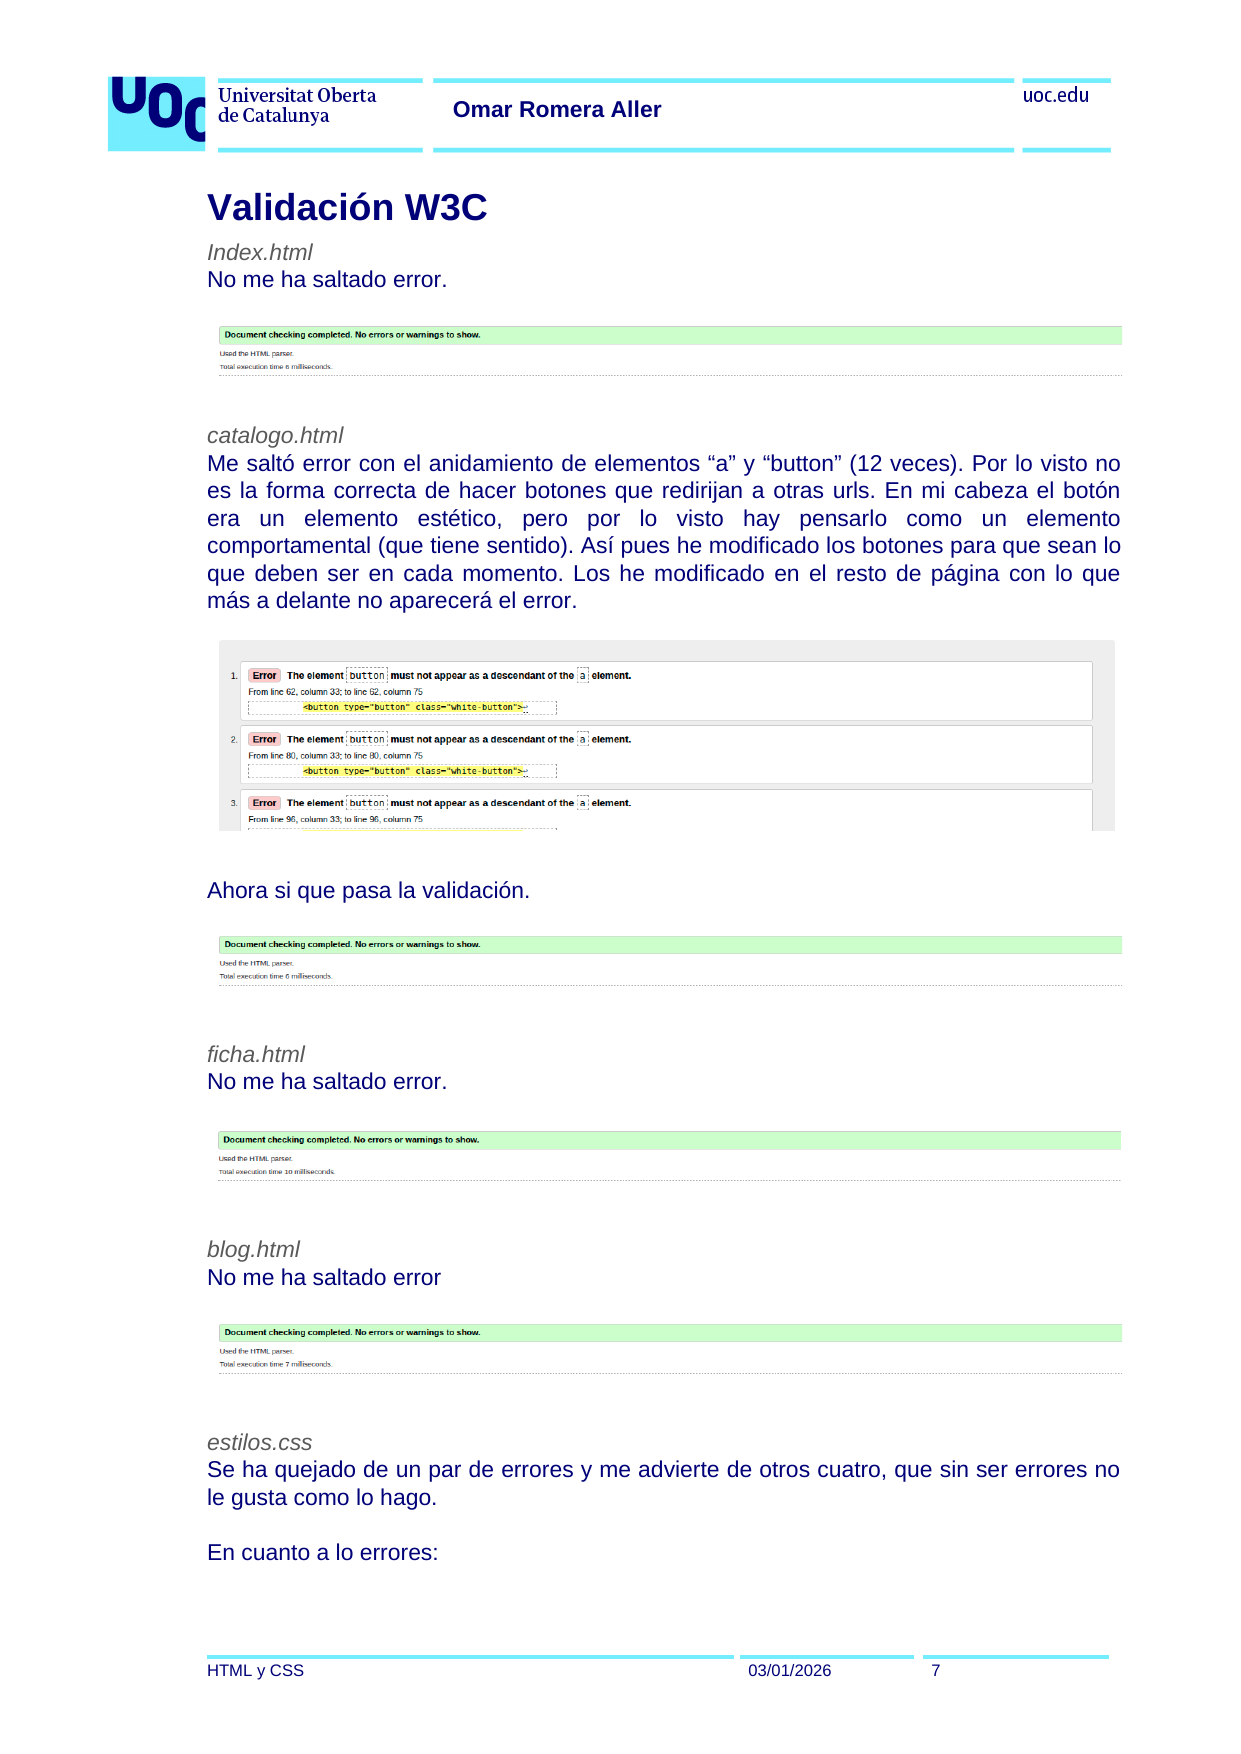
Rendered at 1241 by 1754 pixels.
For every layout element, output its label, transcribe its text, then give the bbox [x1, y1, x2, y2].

text No me ha saltado error. [207, 1067, 1122, 1095]
subtitle [207, 310, 1122, 314]
subtitle ficha.html [207, 995, 1122, 1067]
picture [205, 1120, 1121, 1191]
subtitle Index.html [207, 238, 1122, 266]
text En cuanto a lo errores: [207, 1538, 1122, 1566]
text Ahora si que pasa la validación. [207, 641, 1122, 904]
subtitle Validación W3C [207, 185, 1122, 230]
text No me ha saltado error [207, 1263, 1122, 1291]
subtitle blog.html [207, 1122, 1122, 1263]
text Se ha quejado de un par de errores y me advierte de otros cuatro, que sin ser errores no le gusta como lo hago. [207, 1456, 1122, 1511]
picture [206, 314, 1123, 386]
subtitle catalogo.html [207, 386, 1122, 449]
picture [107, 76, 1111, 153]
picture [206, 924, 1123, 995]
text Me saltó error con el anidamiento de elementos “a” y “button” (12 veces). Por lo visto no es la forma correcta de hacer botones que redirijan a otras urls. En mi cabeza el botón era un elemento estético, pero por lo visto hay pensarlo como un elemento comportamental (que tiene sentido). Así pues he modificado los botones para que sean lo que deben ser en cada momento. Los he modificado en el resto de página con lo que más a delante no aparecerá el error. [207, 449, 1122, 614]
picture [206, 1312, 1123, 1383]
subtitle estilos.css [207, 1383, 1122, 1456]
text No me ha saltado error. [207, 266, 1122, 292]
